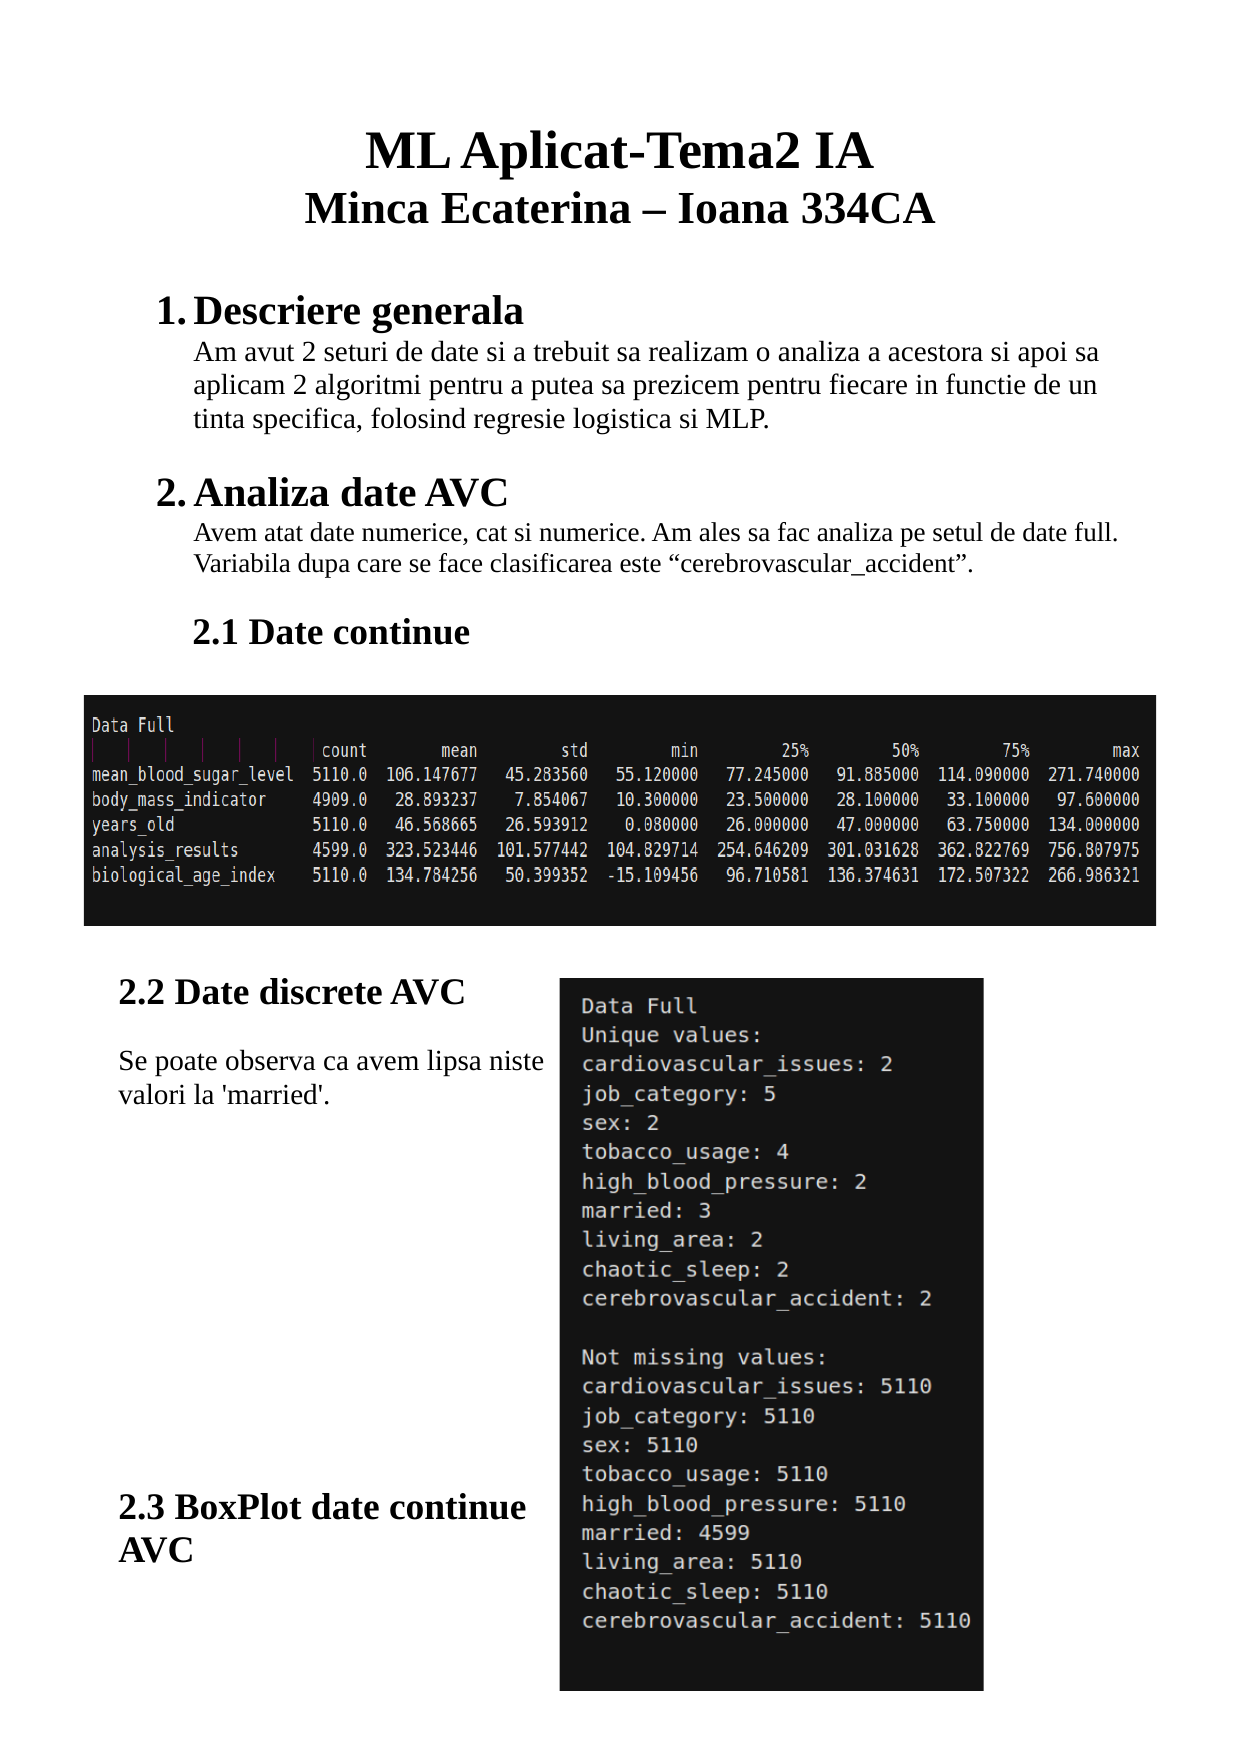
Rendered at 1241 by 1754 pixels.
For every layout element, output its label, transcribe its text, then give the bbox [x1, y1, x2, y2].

list Variabila dupa care se face clasificarea este “cerebrovascular_accident”. [156, 547, 1122, 578]
list Descriere generala [156, 286, 1122, 334]
picture [559, 978, 984, 1691]
text 2.3 BoxPlot date continue AVC [118, 1484, 559, 1571]
list Analiza date AVC [156, 468, 1122, 516]
list Avem atat date numerice, cat si numerice. Am ales sa fac analiza pe setul de date full. [156, 516, 1122, 547]
picture [83, 695, 1157, 926]
text [984, 1043, 1122, 1111]
list Am avut 2 seturi de date si a trebuit sa realizam o analiza a acestora si apoi sa aplicam 2 algoritmi pentru a putea sa prezicem pentru fiecare in functie de un tinta specifica, folosind regresie logistica si MLP. [156, 334, 1122, 434]
text 2.1 Date continue [118, 609, 1122, 652]
text Se poate observa ca avem lipsa niste valori la 'married'. [118, 1043, 559, 1111]
text 2.2 Date discrete AVC [118, 969, 1122, 1012]
text Minca Ecaterina – Ioana 334CA [118, 180, 1122, 233]
text [984, 1484, 1122, 1571]
text ML Aplicat-Tema2 IA [118, 118, 1122, 180]
